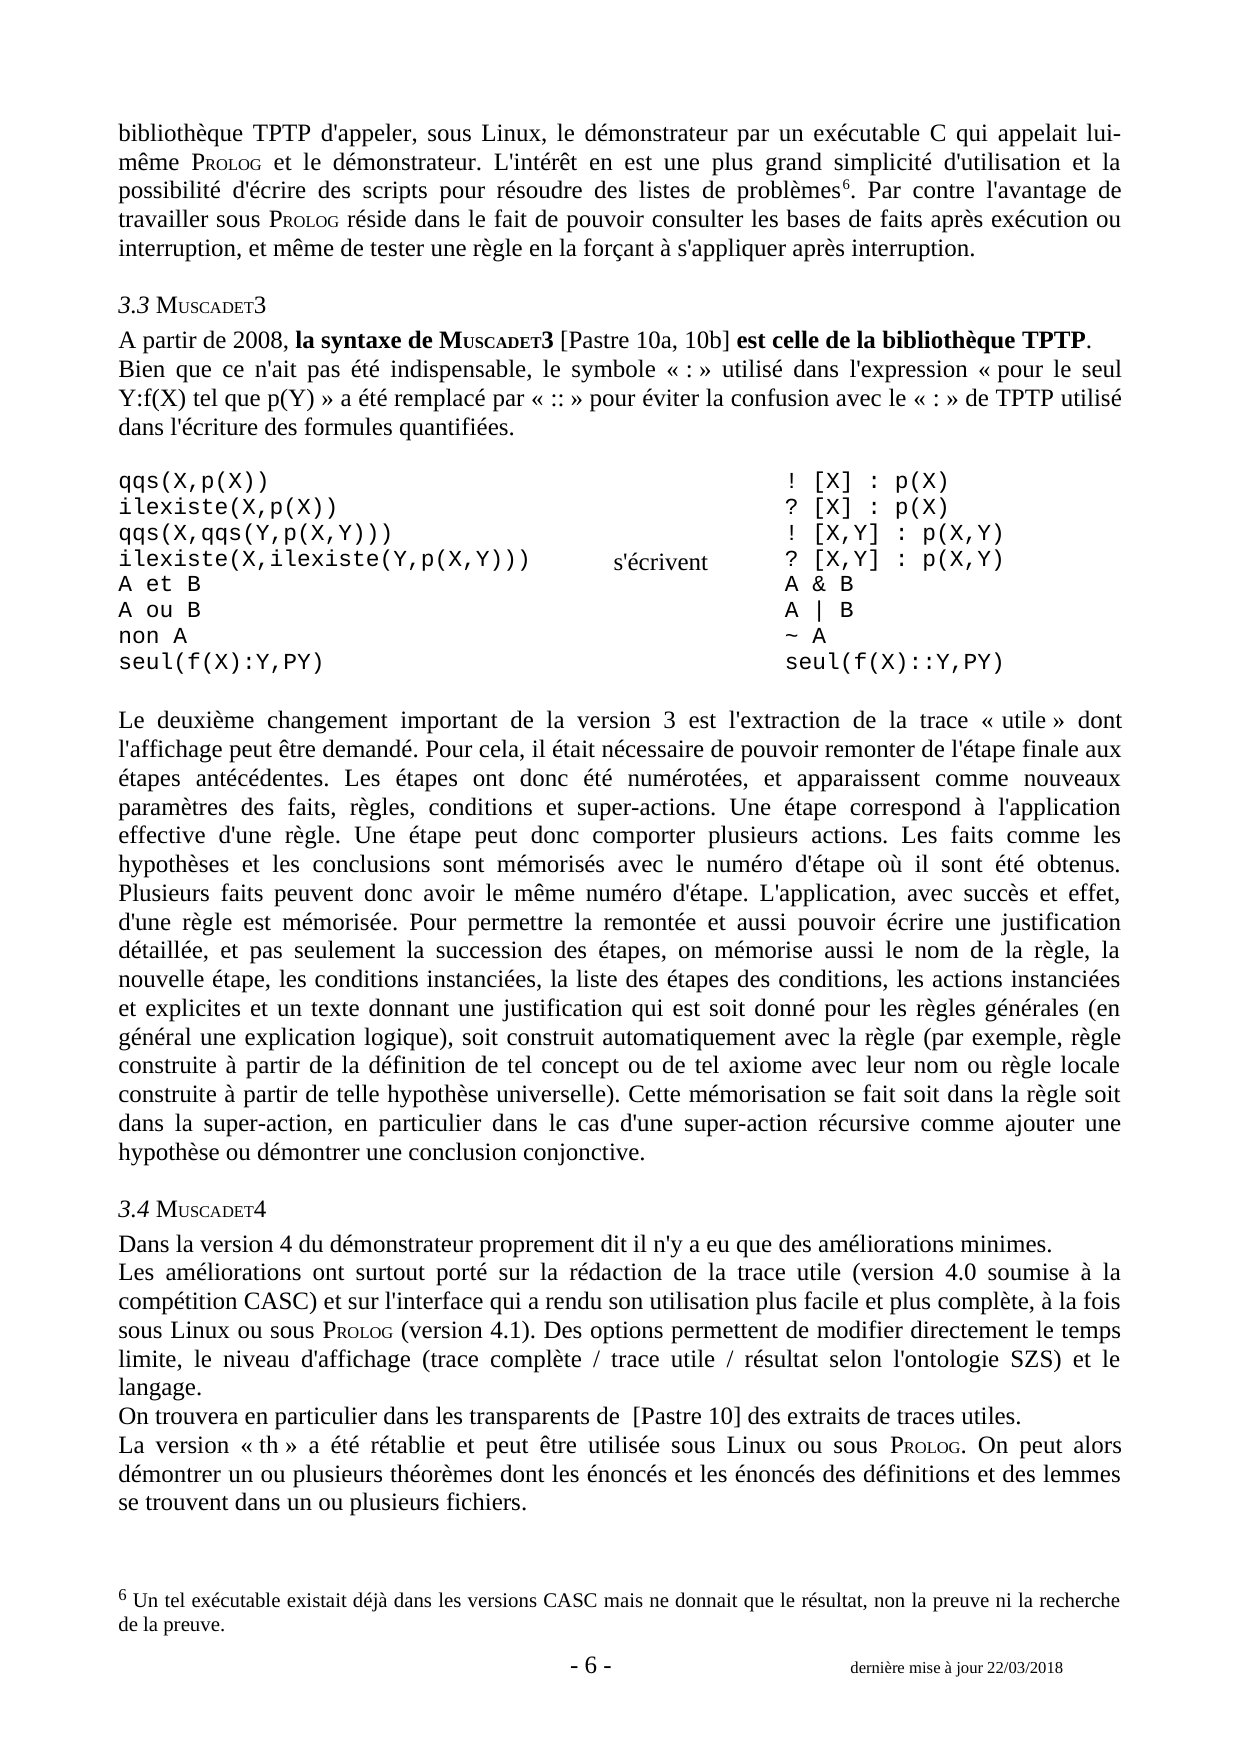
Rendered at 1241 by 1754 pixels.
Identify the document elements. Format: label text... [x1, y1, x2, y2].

text La version « th » a été rétablie et peut être utilisée sous Linux ou sous Prolog. On peut alors démontrer un ou plusieurs théorèmes dont les énoncés et les énoncés des définitions et des lemmes se trouvent dans un ou plusieurs fichiers. [118, 1430, 1122, 1516]
text s'écrivent [563, 547, 784, 576]
text seul(f(X):Y,PY) [118, 651, 560, 677]
text A et B [118, 573, 560, 599]
text Les améliorations ont surtout porté sur la rédaction de la trace utile (version 4.0 soumise à la compétition CASC) et sur l'interface qui a rendu son utilisation plus facile et plus complète, à la fois sous Linux ou sous Prolog (version 4.1). Des options permettent de modifier directement le temps limite, le niveau d'affichage (trace complète / trace utile / résultat selon l'ontologie SZS) et le langage. [118, 1257, 1122, 1401]
text ~ A [784, 625, 1127, 651]
text ? [X] : p(X) [784, 495, 1127, 521]
text ilexiste(X,ilexiste(Y,p(X,Y))) [118, 547, 560, 573]
text A partir de 2008, la syntaxe de Muscadet3 [Pastre 10a, 10b] est celle de la bibliothèque TPTP. [118, 325, 1122, 354]
text 3.3 Muscadet3 [118, 291, 1122, 319]
text Un tel exécutable existait déjà dans les versions CASC mais ne donnait que le résultat, non la preuve ni la recherche de la preuve. [118, 1584, 1122, 1636]
text Bien que ce n'ait pas été indispensable, le symbole « : » utilisé dans l'expression « pour le seul Y:f(X) tel que p(Y) » a été remplacé par « :: » pour éviter la confusion avec le « : » de TPTP utilisé dans l'écriture des formules quantifiées. [118, 354, 1122, 440]
text ! [X] : p(X) [784, 469, 1127, 495]
text A | B [784, 599, 1127, 625]
text ! [X,Y] : p(X,Y) [784, 521, 1127, 547]
text ? [X,Y] : p(X,Y) [784, 547, 1127, 573]
text Le deuxième changement important de la version 3 est l'extraction de la trace « utile » dont l'affichage peut être demandé. Pour cela, il était nécessaire de pouvoir remonter de l'étape finale aux étapes antécédentes. Les étapes ont donc été numérotées, et apparaissent comme nouveaux paramètres des faits, règles, conditions et super-actions. Une étape correspond à l'application effective d'une règle. Une étape peut donc comporter plusieurs actions. Les faits comme les hypothèses et les conclusions sont mémorisés avec le numéro d'étape où il sont été obtenus. Plusieurs faits peuvent donc avoir le même numéro d'étape. L'application, avec succès et effet, d'une règle est mémorisée. Pour permettre la remontée et aussi pouvoir écrire une justification détaillée, et pas seulement la succession des étapes, on mémorise aussi le nom de la règle, la nouvelle étape, les conditions instanciées, la liste des étapes des conditions, les actions instanciées et explicites et un texte donnant une justification qui est soit donné pour les règles générales (en général une explication logique), soit construit automatiquement avec la règle (par exemple, règle construite à partir de la définition de tel concept ou de tel axiome avec leur nom ou règle locale construite à partir de telle hypothèse universelle). Cette mémorisation se fait soit dans la règle soit dans la super-action, en particulier dans le cas d'une super-action récursive comme ajouter une hypothèse ou démontrer une conclusion conjonctive. [118, 705, 1122, 1165]
text On trouvera en particulier dans les transparents de [Pastre 10] des extraits de traces utiles. [118, 1401, 1122, 1430]
text A & B [784, 573, 1127, 599]
text qqs(X,p(X)) [118, 469, 560, 495]
text ilexiste(X,p(X)) [118, 495, 560, 521]
text A ou B [118, 599, 560, 625]
text non A [118, 625, 560, 651]
text bibliothèque TPTP d'appeler, sous Linux, le démonstrateur par un exécutable C qui appelait lui-même Prolog et le démonstrateur. L'intérêt en est une plus grand simplicité d'utilisation et la possibilité d'écrire des scripts pour résoudre des listes de problèmes. Par contre l'avantage de travailler sous Prolog réside dans le fait de pouvoir consulter les bases de faits après exécution ou interruption, et même de tester une règle en la forçant à s'appliquer après interruption. [118, 118, 1122, 262]
text Dans la version 4 du démonstrateur proprement dit il n'y a eu que des améliorations minimes. [118, 1229, 1122, 1257]
text qqs(X,qqs(Y,p(X,Y))) [118, 521, 560, 547]
text seul(f(X)::Y,PY) [784, 651, 1127, 677]
text 3.4 Muscadet4 [118, 1194, 1122, 1223]
